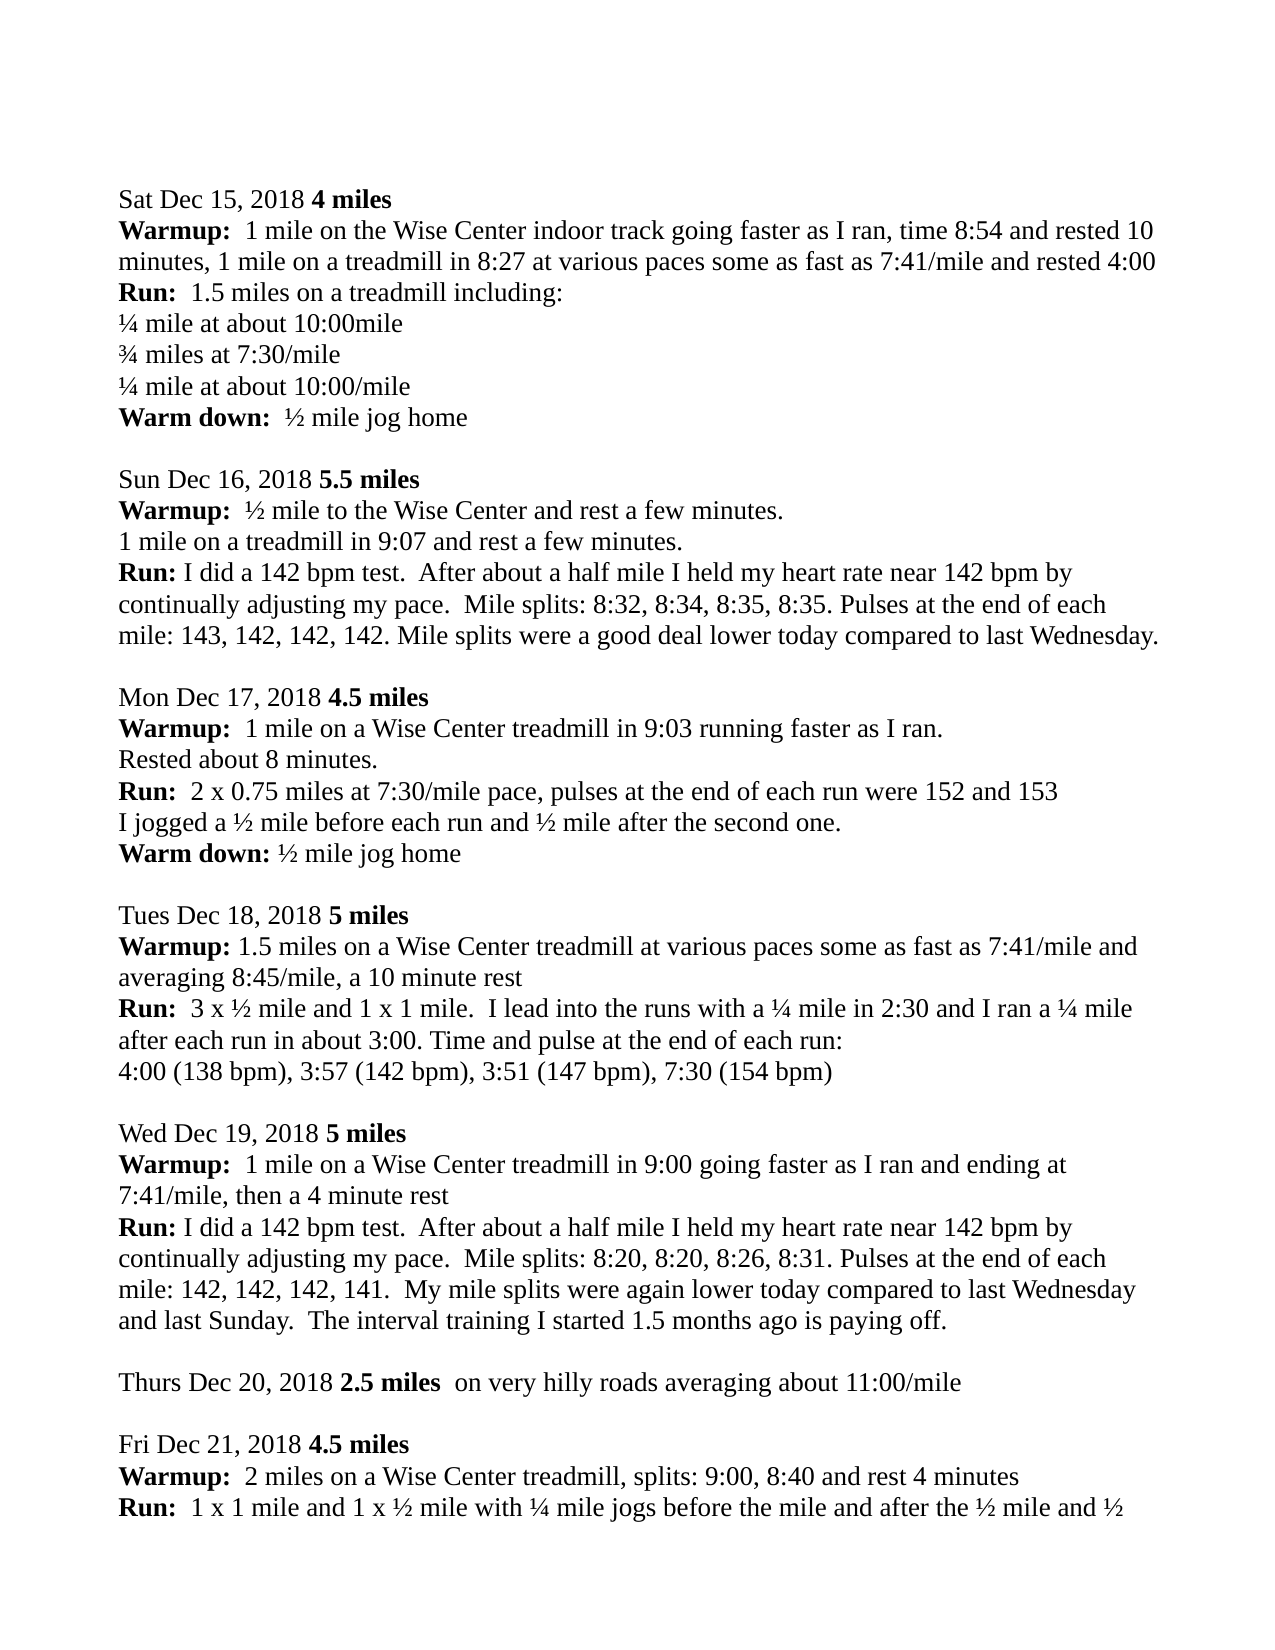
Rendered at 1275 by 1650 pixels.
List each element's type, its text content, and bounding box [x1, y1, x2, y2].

text Warmup: 1 mile on a Wise Center treadmill in 9:00 going faster as I ran and ending at 7:41/mile, then a 4 minute rest [118, 1148, 1161, 1211]
text Run: I did a 142 bpm test. After about a half mile I held my heart rate near 142 bpm by continually adjusting my pace. Mile splits: 8:20, 8:20, 8:26, 8:31. Pulses at the end of each mile: 142, 142, 142, 141. My mile splits were again lower today compared to last Wednesday and last Sunday. The interval training I started 1.5 months ago is paying off. [118, 1211, 1161, 1335]
text Tues Dec 18, 2018 5 miles [118, 899, 1161, 930]
text Fri Dec 21, 2018 4.5 miles [118, 1429, 1161, 1460]
text Warmup: 1 mile on the Wise Center indoor track going faster as I ran, time 8:54 and rested 10 minutes, 1 mile on a treadmill in 8:27 at various paces some as fast as 7:41/mile and rested 4:00 [118, 214, 1161, 276]
text Warmup: 1 mile on a Wise Center treadmill in 9:03 running faster as I ran. [118, 712, 1161, 743]
text 4:00 (138 bpm), 3:57 (142 bpm), 3:51 (147 bpm), 7:30 (154 bpm) [118, 1055, 1161, 1086]
text Warmup: ½ mile to the Wise Center and rest a few minutes. [118, 494, 1161, 525]
text Rested about 8 minutes. [118, 743, 1161, 774]
text Mon Dec 17, 2018 4.5 miles [118, 681, 1161, 712]
text Run: 1 x 1 mile and 1 x ½ mile with ¼ mile jogs before the mile and after the ½ mile and ½ [118, 1491, 1161, 1522]
text ¼ mile at about 10:00/mile [118, 370, 1161, 401]
text Warmup: 1.5 miles on a Wise Center treadmill at various paces some as fast as 7:41/mile and averaging 8:45/mile, a 10 minute rest [118, 930, 1161, 993]
text Sun Dec 16, 2018 5.5 miles [118, 463, 1161, 494]
text Sat Dec 15, 2018 4 miles [118, 183, 1161, 214]
text Warm down: ½ mile jog home [118, 401, 1161, 432]
text Run: 1.5 miles on a treadmill including: [118, 276, 1161, 307]
text Warm down: ½ mile jog home [118, 837, 1161, 868]
text I jogged a ½ mile before each run and ½ mile after the second one. [118, 806, 1161, 837]
text ¾ miles at 7:30/mile [118, 338, 1161, 370]
text Warmup: 2 miles on a Wise Center treadmill, splits: 9:00, 8:40 and rest 4 minutes [118, 1460, 1161, 1491]
text Run: I did a 142 bpm test. After about a half mile I held my heart rate near 142 bpm by continually adjusting my pace. Mile splits: 8:32, 8:34, 8:35, 8:35. Pulses at the end of each mile: 143, 142, 142, 142. Mile splits were a good deal lower today compared to last Wednesday. [118, 557, 1161, 650]
text Wed Dec 19, 2018 5 miles [118, 1117, 1161, 1148]
text Run: 3 x ½ mile and 1 x 1 mile. I lead into the runs with a ¼ mile in 2:30 and I ran a ¼ mile after each run in about 3:00. Time and pulse at the end of each run: [118, 993, 1161, 1055]
text Thurs Dec 20, 2018 2.5 miles on very hilly roads averaging about 11:00/mile [118, 1366, 1161, 1397]
text ¼ mile at about 10:00mile [118, 307, 1161, 338]
text Run: 2 x 0.75 miles at 7:30/mile pace, pulses at the end of each run were 152 and 153 [118, 774, 1161, 806]
text 1 mile on a treadmill in 9:07 and rest a few minutes. [118, 525, 1161, 557]
